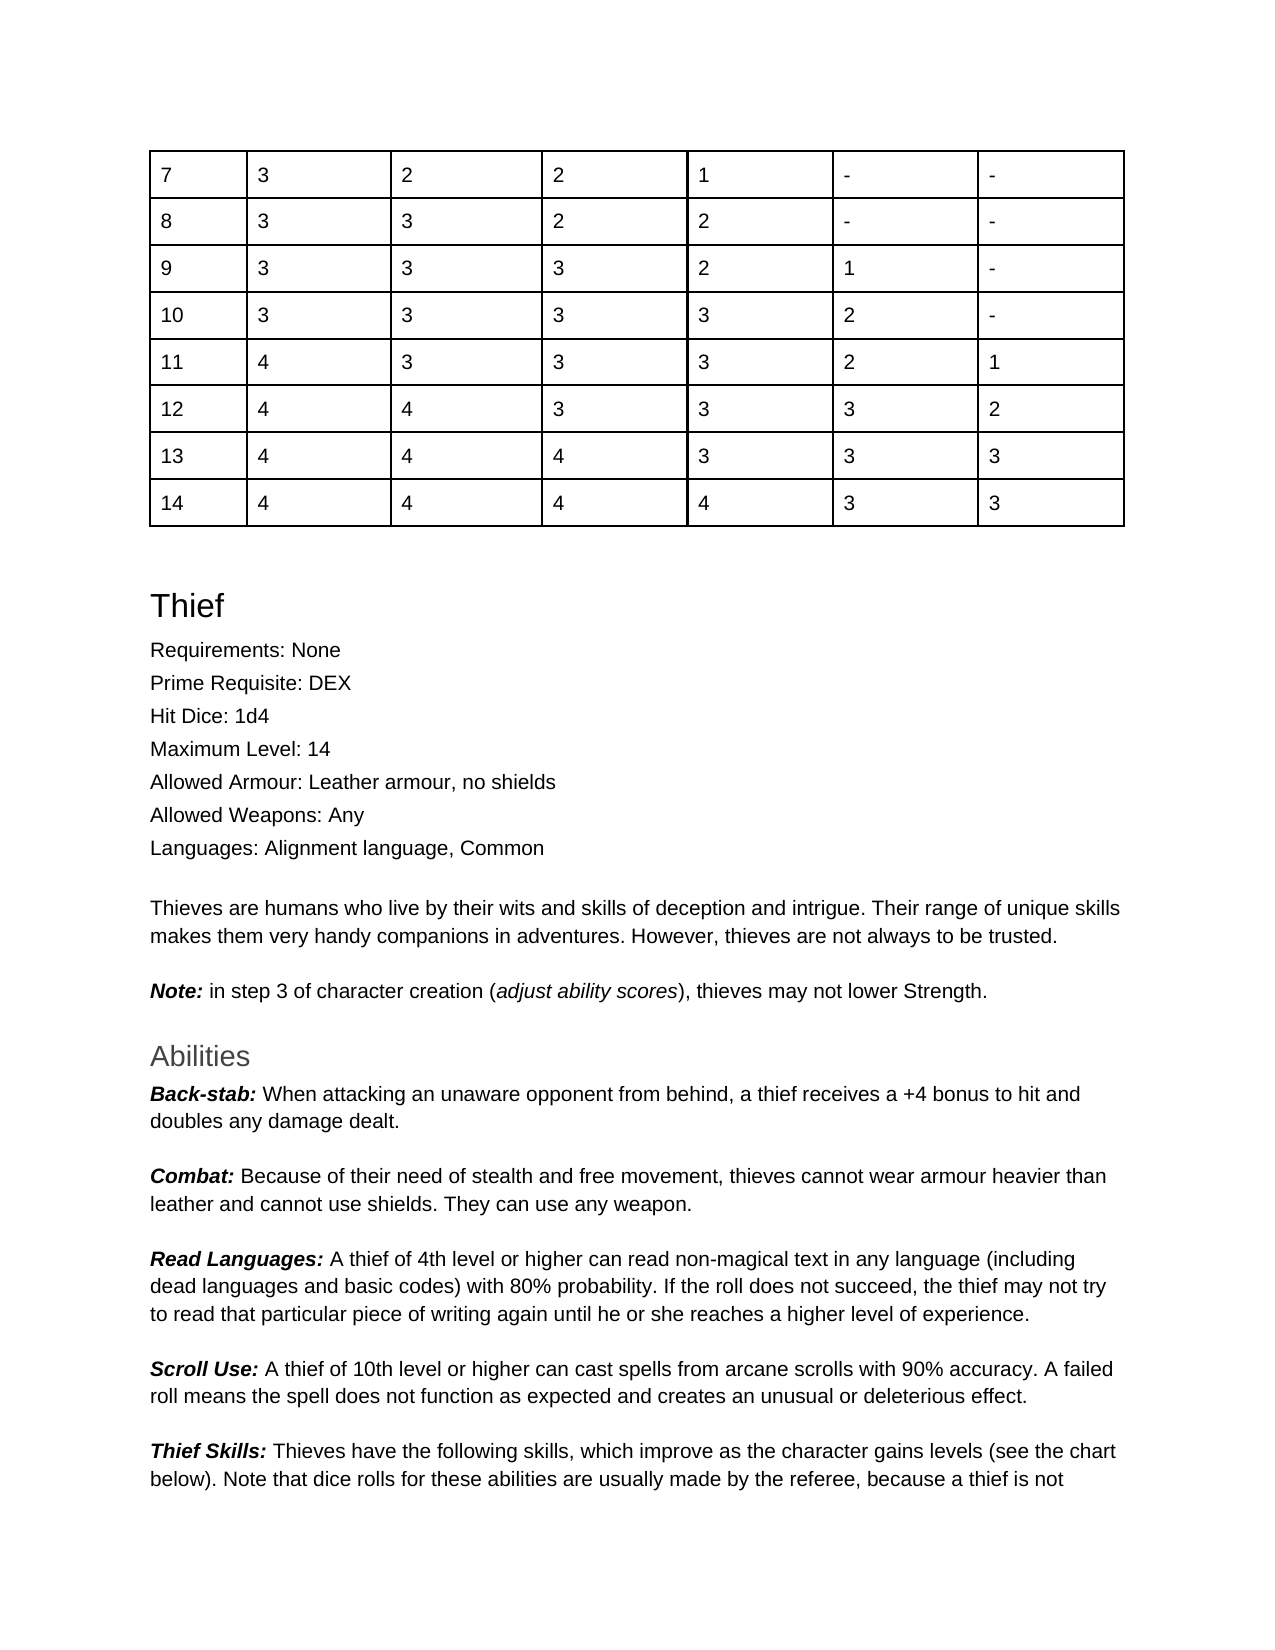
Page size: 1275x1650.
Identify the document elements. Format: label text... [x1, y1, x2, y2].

text Scroll Use: A thief of 10th level or higher can cast spells from arcane scrolls with 90% accuracy. A failed roll means the spell does not function as expected and creates an unusual or deleterious effect. [150, 1356, 1125, 1408]
table_cell 2 [979, 386, 1123, 431]
table_cell 4 [248, 386, 390, 431]
table_cell 3 [248, 152, 390, 197]
table_cell 3 [248, 199, 390, 244]
table_cell 3 [689, 340, 832, 384]
table_cell 2 [834, 340, 977, 384]
table_cell 4 [689, 480, 832, 525]
text Thieves are humans who live by their wits and skills of deception and intrigue. Their range of unique skills makes them very handy companions in adventures. However, thieves are not always to be trusted. [150, 896, 1125, 948]
table_cell 1 [979, 340, 1123, 384]
text Note: in step 3 of character creation (adjust ability scores), thieves may not lower Strength. [150, 979, 1125, 1003]
table_cell 3 [543, 340, 686, 384]
table_cell 2 [689, 199, 832, 244]
table_cell 4 [543, 480, 686, 525]
table_cell 3 [834, 433, 977, 478]
subtitle Abilities [150, 1039, 1125, 1073]
table_cell 4 [392, 433, 541, 478]
table_cell 2 [834, 293, 977, 337]
table_cell 3 [689, 293, 832, 337]
table_cell - [979, 246, 1123, 291]
table_cell 8 [151, 199, 246, 244]
text Languages: Alignment language, Common [150, 836, 1125, 859]
table_cell 7 [151, 152, 246, 197]
table_cell 4 [392, 480, 541, 525]
table_cell 14 [151, 480, 246, 525]
text Read Languages: A thief of 4th level or higher can read non-magical text in any language (including dead languages and basic codes) with 80% probability. If the roll does not succeed, the thief may not try to read that particular piece of writing again until he or she reaches a higher level of experience. [150, 1246, 1125, 1325]
table_cell 3 [689, 386, 832, 431]
table_cell 4 [392, 386, 541, 431]
table_cell 3 [543, 293, 686, 337]
table_cell 2 [543, 199, 686, 244]
table_cell 3 [392, 246, 541, 291]
table_cell - [979, 152, 1123, 197]
table_cell 13 [151, 433, 246, 478]
table_cell 3 [979, 480, 1123, 525]
table_cell 11 [151, 340, 246, 384]
table_cell 12 [151, 386, 246, 431]
table_cell 2 [689, 246, 832, 291]
table_cell 3 [248, 293, 390, 337]
table_cell - [979, 199, 1123, 244]
subtitle Thief [150, 587, 1125, 625]
text Allowed Weapons: Any [150, 803, 1125, 827]
table_cell 2 [392, 152, 541, 197]
text Allowed Armour: Leather armour, no shields [150, 769, 1125, 793]
table_cell 4 [248, 433, 390, 478]
table_cell 3 [543, 246, 686, 291]
text Hit Dice: 1d4 [150, 703, 1125, 727]
table_cell 1 [834, 246, 977, 291]
table_cell 3 [834, 480, 977, 525]
table_cell 3 [689, 433, 832, 478]
table_cell 2 [543, 152, 686, 197]
table_cell 4 [248, 340, 390, 384]
table_cell - [834, 199, 977, 244]
table_cell 3 [392, 199, 541, 244]
table_cell 3 [392, 293, 541, 337]
table_cell 4 [248, 480, 390, 525]
table_cell 3 [834, 386, 977, 431]
table_cell 9 [151, 246, 246, 291]
table_cell 3 [543, 386, 686, 431]
text Maximum Level: 14 [150, 737, 1125, 761]
text Back-stab: When attacking an unaware opponent from behind, a thief receives a +4 bonus to hit and doubles any damage dealt. [150, 1081, 1125, 1133]
table_cell 3 [248, 246, 390, 291]
table_cell 10 [151, 293, 246, 337]
text Combat: Because of their need of stealth and free movement, thieves cannot wear armour heavier than leather and cannot use shields. They can use any weapon. [150, 1164, 1125, 1215]
text Prime Requisite: DEX [150, 671, 1125, 694]
table_cell 3 [392, 340, 541, 384]
table_cell 3 [979, 433, 1123, 478]
table_cell - [834, 152, 977, 197]
table_cell - [979, 293, 1123, 337]
table_cell 4 [543, 433, 686, 478]
text Thief Skills: Thieves have the following skills, which improve as the character gains levels (see the chart below). Note that dice rolls for these abilities are usually made by the referee, because a thief is not [150, 1439, 1125, 1490]
table_cell 1 [689, 152, 832, 197]
text Requirements: None [150, 637, 1125, 661]
